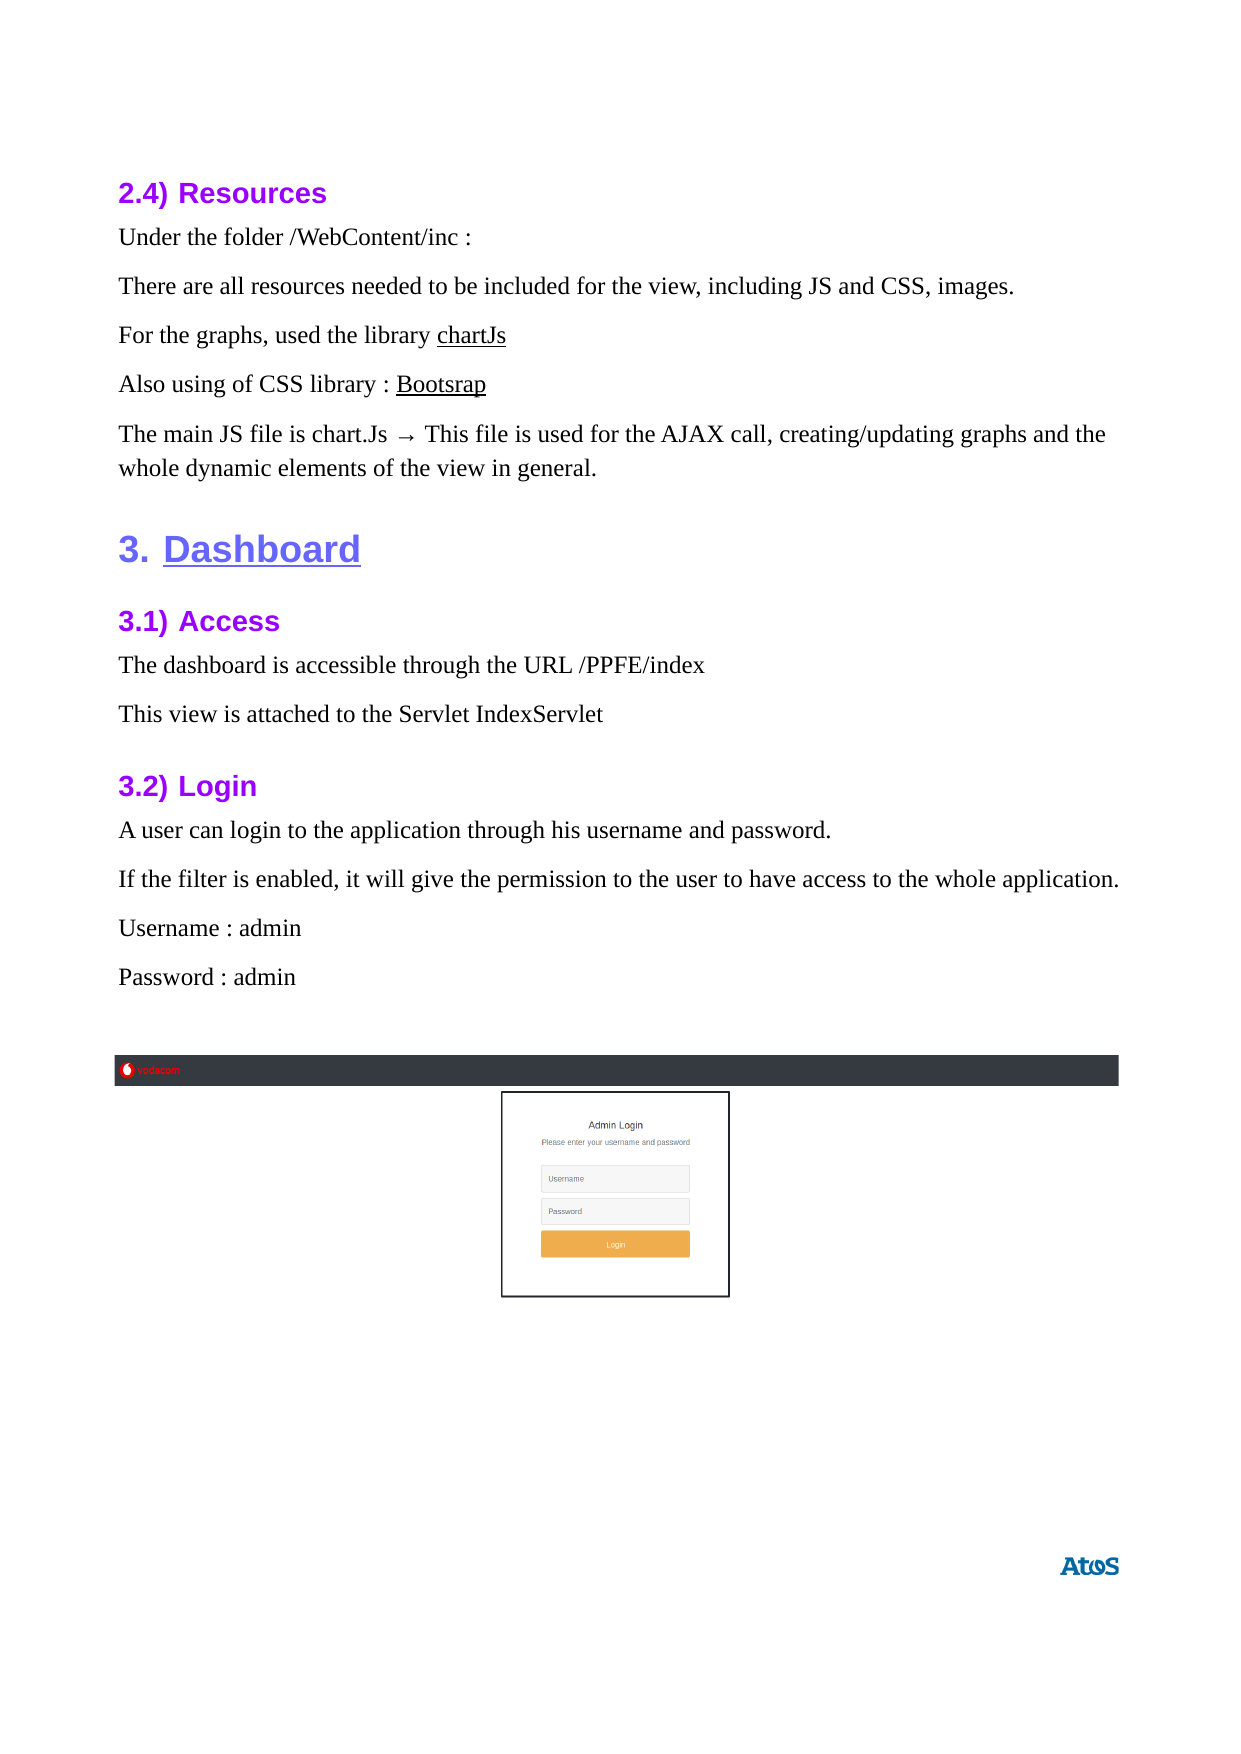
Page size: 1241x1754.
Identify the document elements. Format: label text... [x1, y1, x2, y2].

text This view is attached to the Servlet IndexServlet [118, 699, 1122, 728]
subtitle Dashboard [118, 527, 1122, 571]
subtitle Resources [118, 176, 1122, 210]
picture [114, 1055, 1119, 1575]
text The main JS file is chart.Js → This file is used for the AJAX call, creating/updating graphs and the whole dynamic elements of the view in general. [118, 419, 1122, 482]
text Under the folder /WebContent/inc : [118, 222, 1122, 251]
text If the filter is enabled, it will give the permission to the user to have access to the whole application. [118, 864, 1122, 893]
text A user can login to the application through his username and password. [118, 815, 1122, 844]
subtitle Login [118, 769, 1122, 803]
text Username : admin [118, 913, 1122, 942]
text For the graphs, used the library chartJs [118, 321, 1122, 349]
subtitle Access [118, 604, 1122, 638]
text There are all resources needed to be included for the view, including JS and CSS, images. [118, 271, 1122, 300]
text Password : admin [118, 962, 1122, 991]
text The dashboard is accessible through the URL /PPFE/index [118, 650, 1122, 679]
text Also using of CSS library : Bootsrap [118, 369, 1122, 398]
